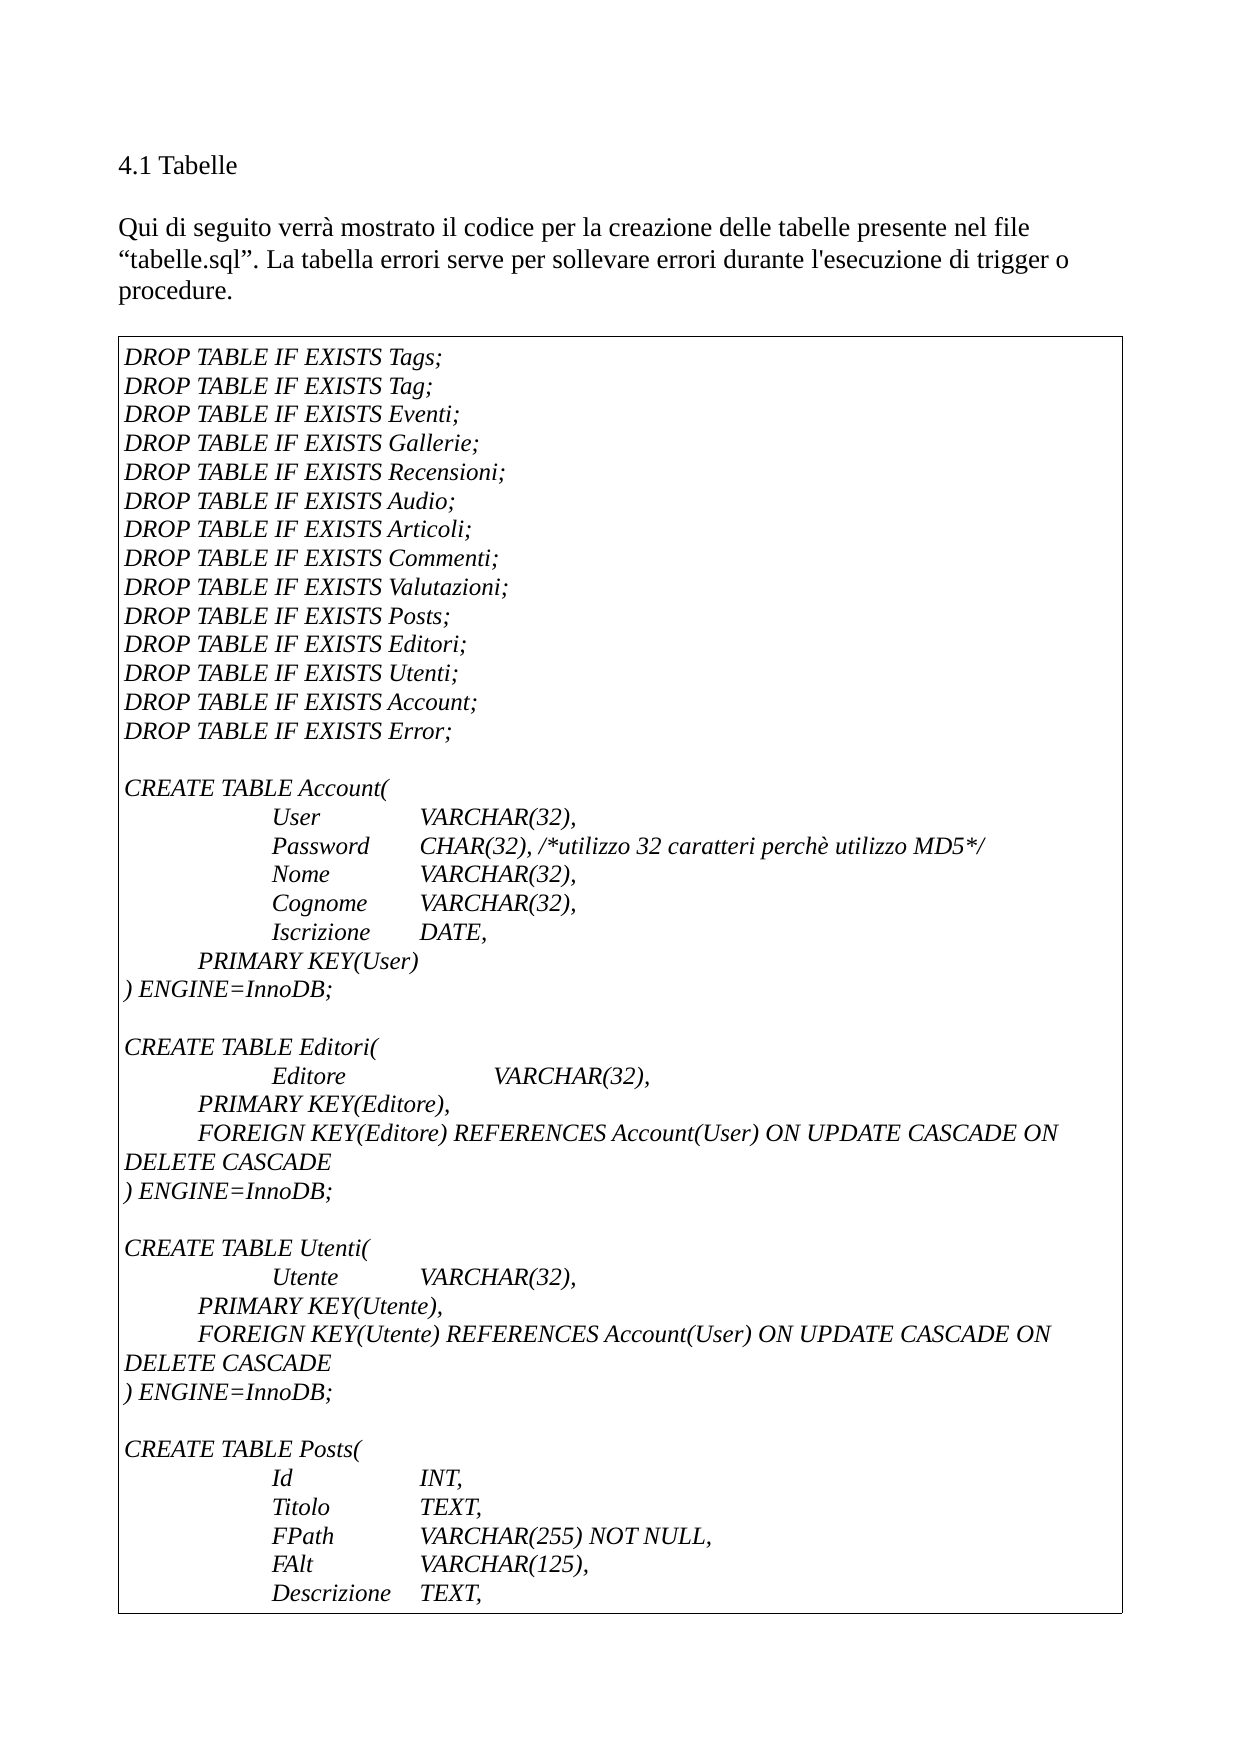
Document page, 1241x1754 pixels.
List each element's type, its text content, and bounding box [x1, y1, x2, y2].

text Qui di seguito verrà mostrato il codice per la creazione delle tabelle presente nel file “tabelle.sql”. La tabella errori serve per sollevare errori durante l'esecuzione di trigger o procedure. [118, 212, 1122, 305]
text 4.1 Tabelle [118, 149, 1122, 180]
table_header DROP TABLE IF EXISTS Tags; DROP TABLE IF EXISTS Tag; DROP TABLE IF EXISTS Eventi; DROP TABLE IF EXISTS Gallerie; DROP TABLE IF EXISTS Recensioni; DROP TABLE IF EXISTS Audio; DROP TABLE IF EXISTS Articoli; DROP TABLE IF EXISTS Commenti; DROP TABLE IF EXISTS Valutazioni; DROP TABLE IF EXISTS Posts; DROP TABLE IF EXISTS Editori; DROP TABLE IF EXISTS Utenti; DROP TABLE IF EXISTS Account; DROP TABLE IF EXISTS Error; CREATE TABLE Account( User VARCHAR(32), Password CHAR(32), /*utilizzo 32 caratteri perchè utilizzo MD5*/ Nome VARCHAR(32), Cognome VARCHAR(32), Iscrizione DATE, PRIMARY KEY(User) ) ENGINE=InnoDB; CREATE TABLE Editori( Editore VARCHAR(32), PRIMARY KEY(Editore), FOREIGN KEY(Editore) REFERENCES Account(User) ON UPDATE CASCADE ON DELETE CASCADE ) ENGINE=InnoDB; CREATE TABLE Utenti( Utente VARCHAR(32), PRIMARY KEY(Utente), FOREIGN KEY(Utente) REFERENCES Account(User) ON UPDATE CASCADE ON DELETE CASCADE ) ENGINE=InnoDB; CREATE TABLE Posts( Id INT, Titolo TEXT, FPath VARCHAR(255) NOT NULL, FAlt VARCHAR(125), Descrizione TEXT, [119, 337, 1122, 1613]
